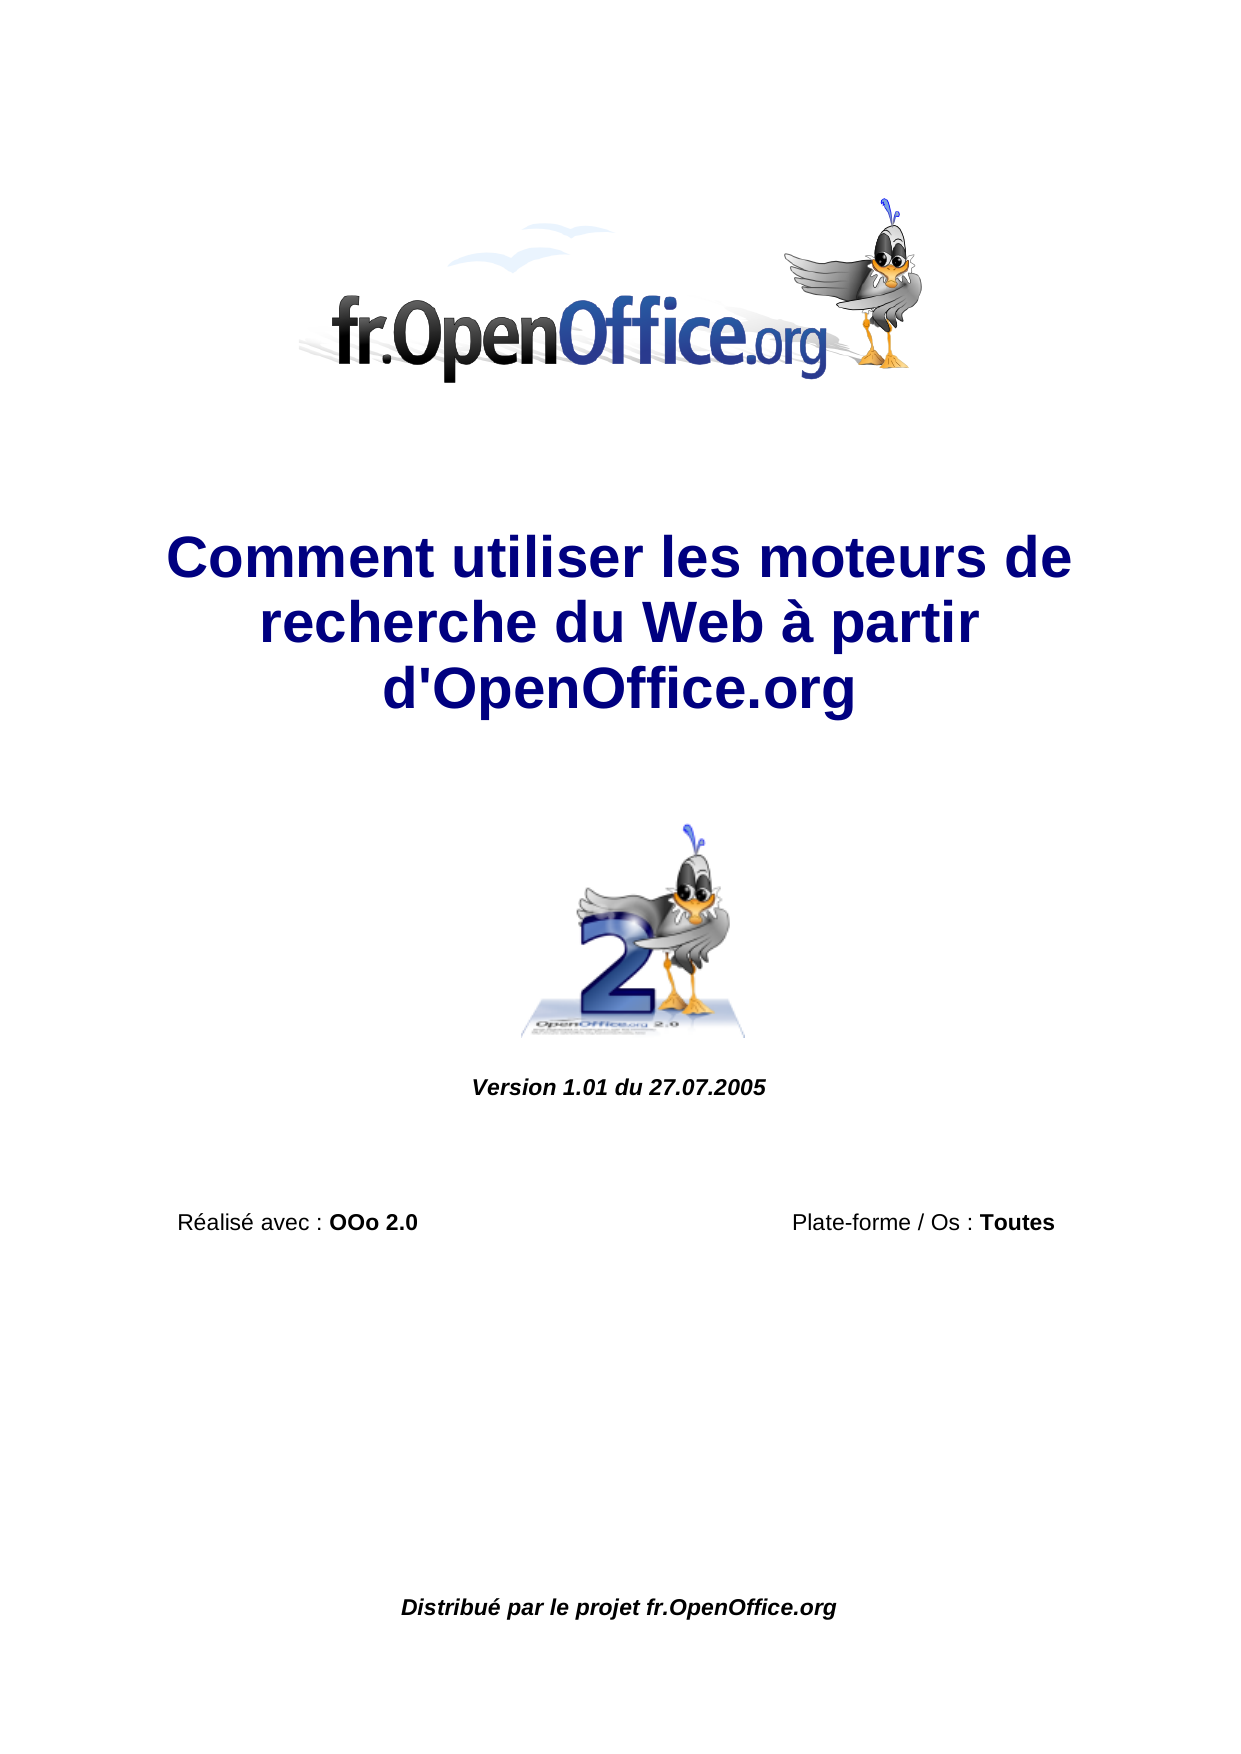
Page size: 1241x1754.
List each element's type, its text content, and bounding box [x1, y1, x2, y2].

subtitle Version 1.01 du 27.07.2005 [369, 1075, 871, 1101]
subtitle Distribué par le projet fr.OpenOffice.org [118, 1594, 1122, 1620]
title Comment utiliser les moteurs de recherche du Web à partir d'OpenOffice.org [118, 524, 1122, 721]
text Réalisé avec : OOo 2.0 Plate-forme / Os : Toutes [177, 1209, 1063, 1236]
picture [298, 188, 942, 403]
picture [521, 813, 745, 1038]
